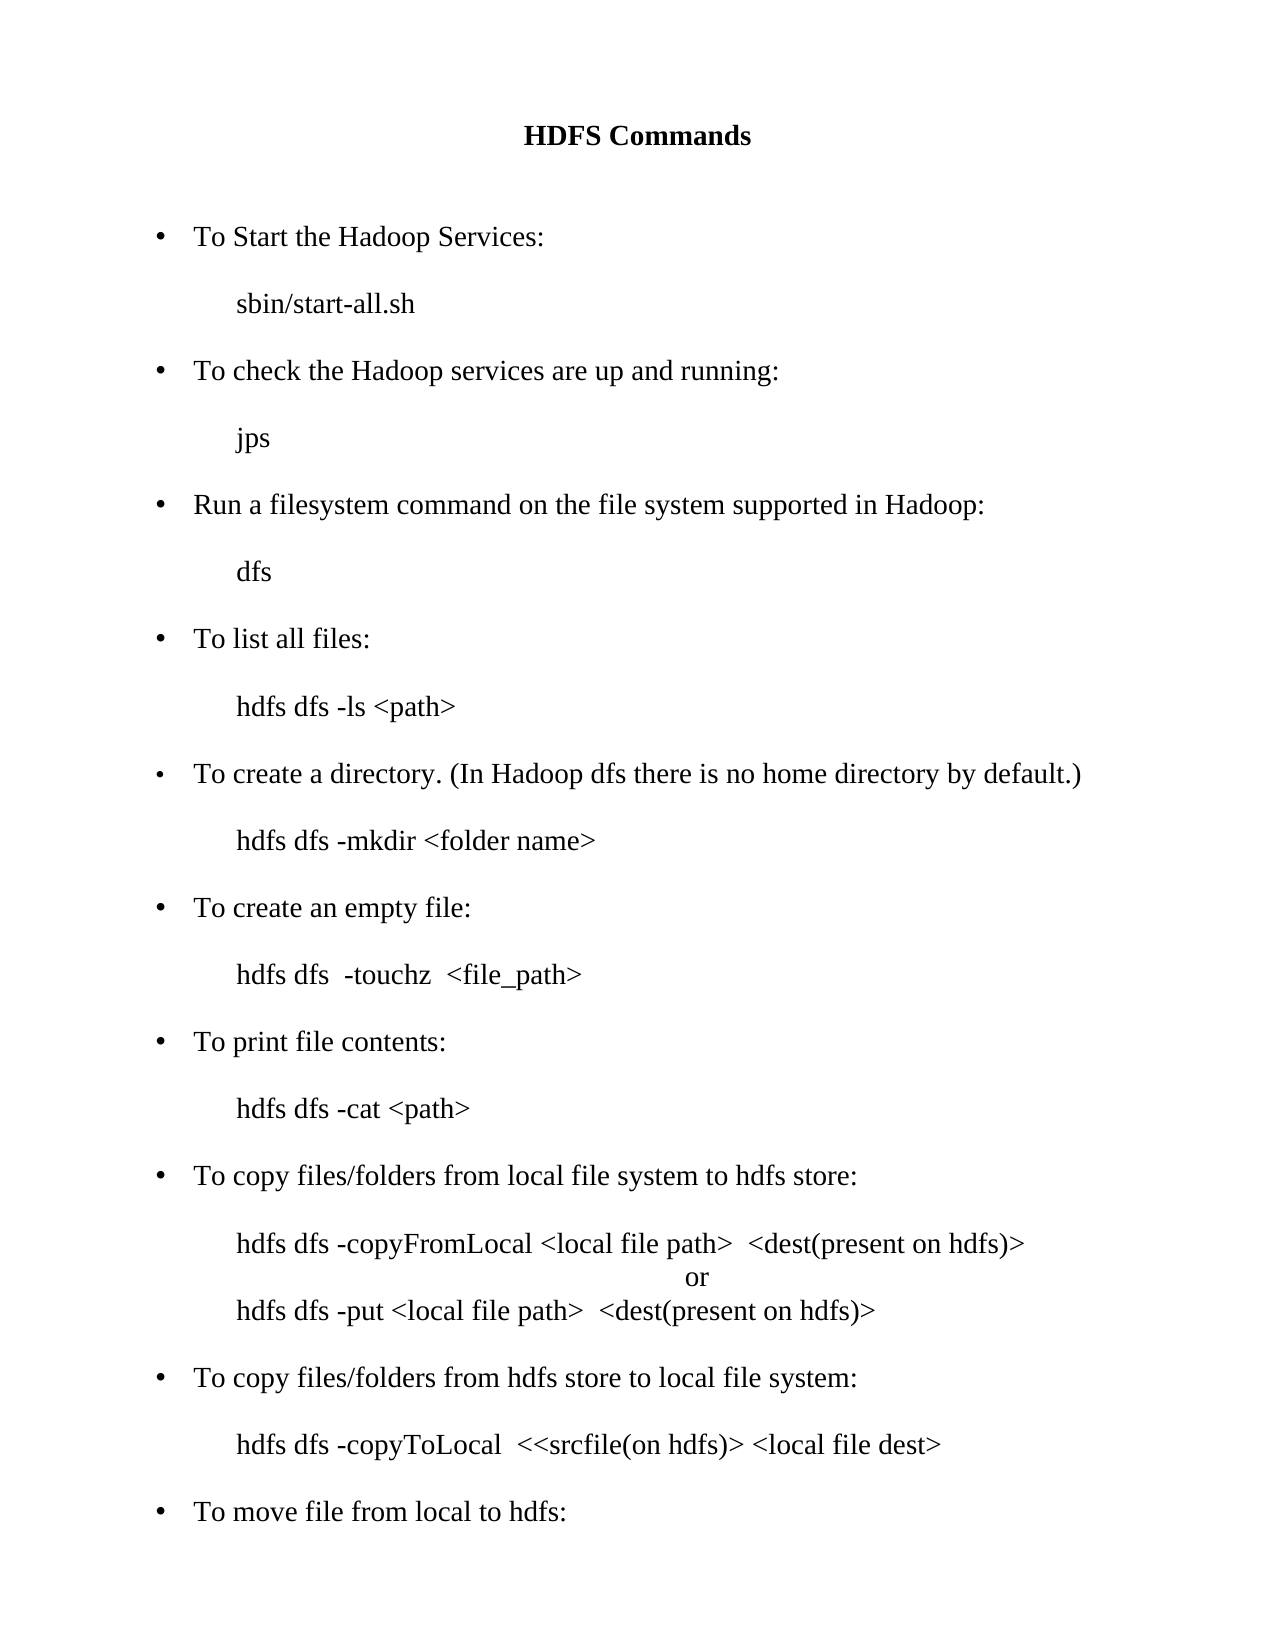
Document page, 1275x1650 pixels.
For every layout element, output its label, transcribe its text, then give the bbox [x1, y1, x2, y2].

text sbin/start-all.sh [118, 286, 1157, 319]
list To list all files: [156, 622, 1157, 655]
text hdfs dfs -touchz <file_path> [118, 957, 1157, 991]
list To create a directory. (In Hadoop dfs there is no home directory by default.) [156, 756, 1157, 789]
list To create an empty file: [156, 890, 1157, 924]
text hdfs dfs -cat <path> [118, 1091, 1157, 1125]
text hdfs dfs -mkdir <folder name> [118, 823, 1157, 856]
text hdfs dfs -copyToLocal <<srcfile(on hdfs)> <local file dest> [118, 1427, 1157, 1461]
text HDFS Commands [118, 118, 1157, 152]
list To copy files/folders from local file system to hdfs store: [156, 1158, 1157, 1192]
text dfs [118, 554, 1157, 588]
list To print file contents: [156, 1024, 1157, 1058]
text hdfs dfs -copyFromLocal <local file path> <dest(present on hdfs)> [118, 1226, 1157, 1259]
list To copy files/folders from hdfs store to local file system: [156, 1360, 1157, 1393]
list Run a filesystem command on the file system supported in Hadoop: [156, 487, 1157, 521]
text hdfs dfs -put <local file path> <dest(present on hdfs)> [118, 1293, 1157, 1326]
list To check the Hadoop services are up and running: [156, 353, 1157, 387]
list To Start the Hadoop Services: [156, 219, 1157, 252]
list To move file from local to hdfs: [156, 1494, 1157, 1528]
text jps [118, 420, 1157, 454]
text hdfs dfs -ls <path> [118, 689, 1157, 722]
text or [118, 1259, 1157, 1293]
